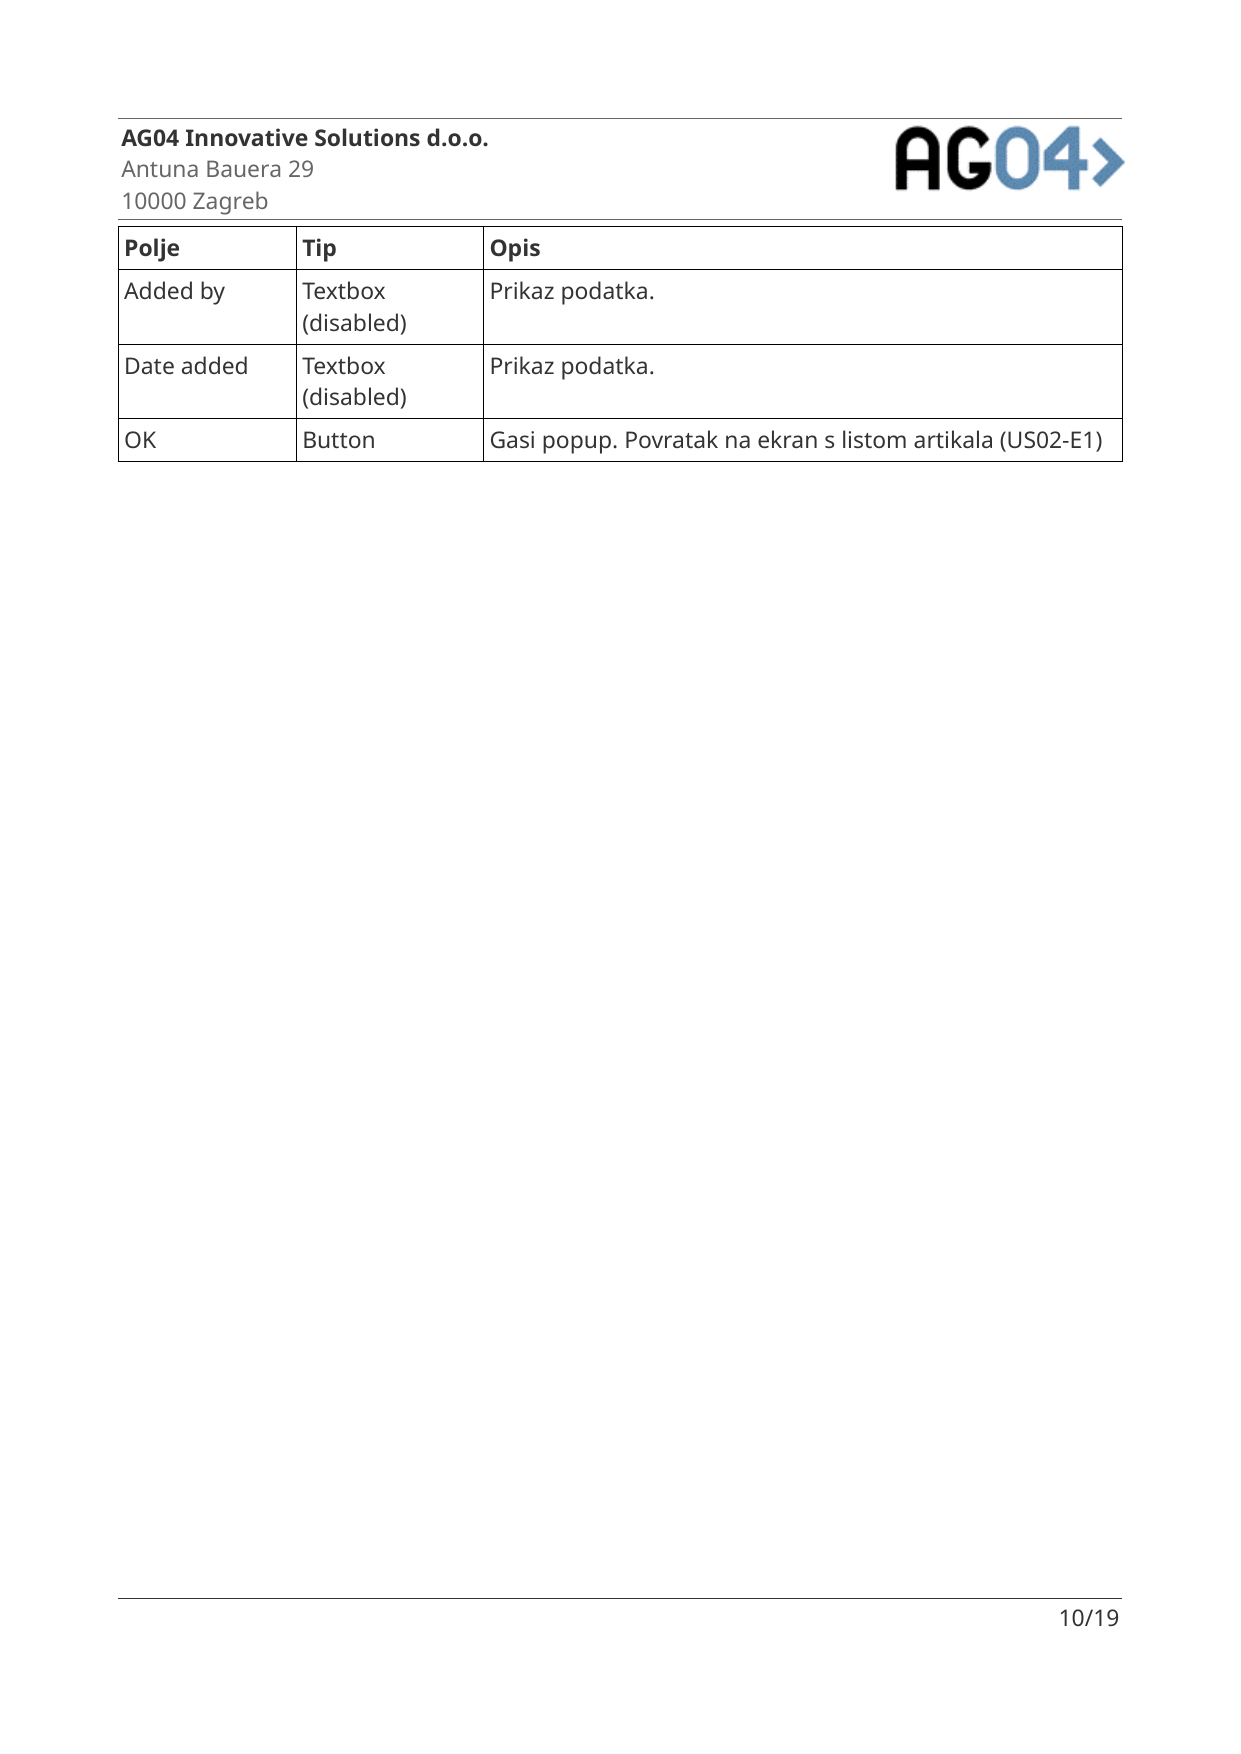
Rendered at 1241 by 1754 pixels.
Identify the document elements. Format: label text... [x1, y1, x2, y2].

table_header Polje [119, 227, 296, 269]
table_cell Prikaz podatka. [484, 345, 1122, 418]
table_header Tip [297, 227, 483, 269]
table_header Opis [484, 227, 1122, 269]
table_cell Button [297, 419, 483, 461]
picture [893, 123, 1128, 196]
table_cell Date added [119, 345, 296, 418]
table_cell OK [119, 419, 296, 461]
table_cell Gasi popup. Povratak na ekran s listom artikala (US02-E1) [484, 419, 1122, 461]
table_cell Textbox (disabled) [297, 270, 483, 343]
table_cell Prikaz podatka. [484, 270, 1122, 343]
table_cell Added by [119, 270, 296, 343]
table_cell Textbox (disabled) [297, 345, 483, 418]
